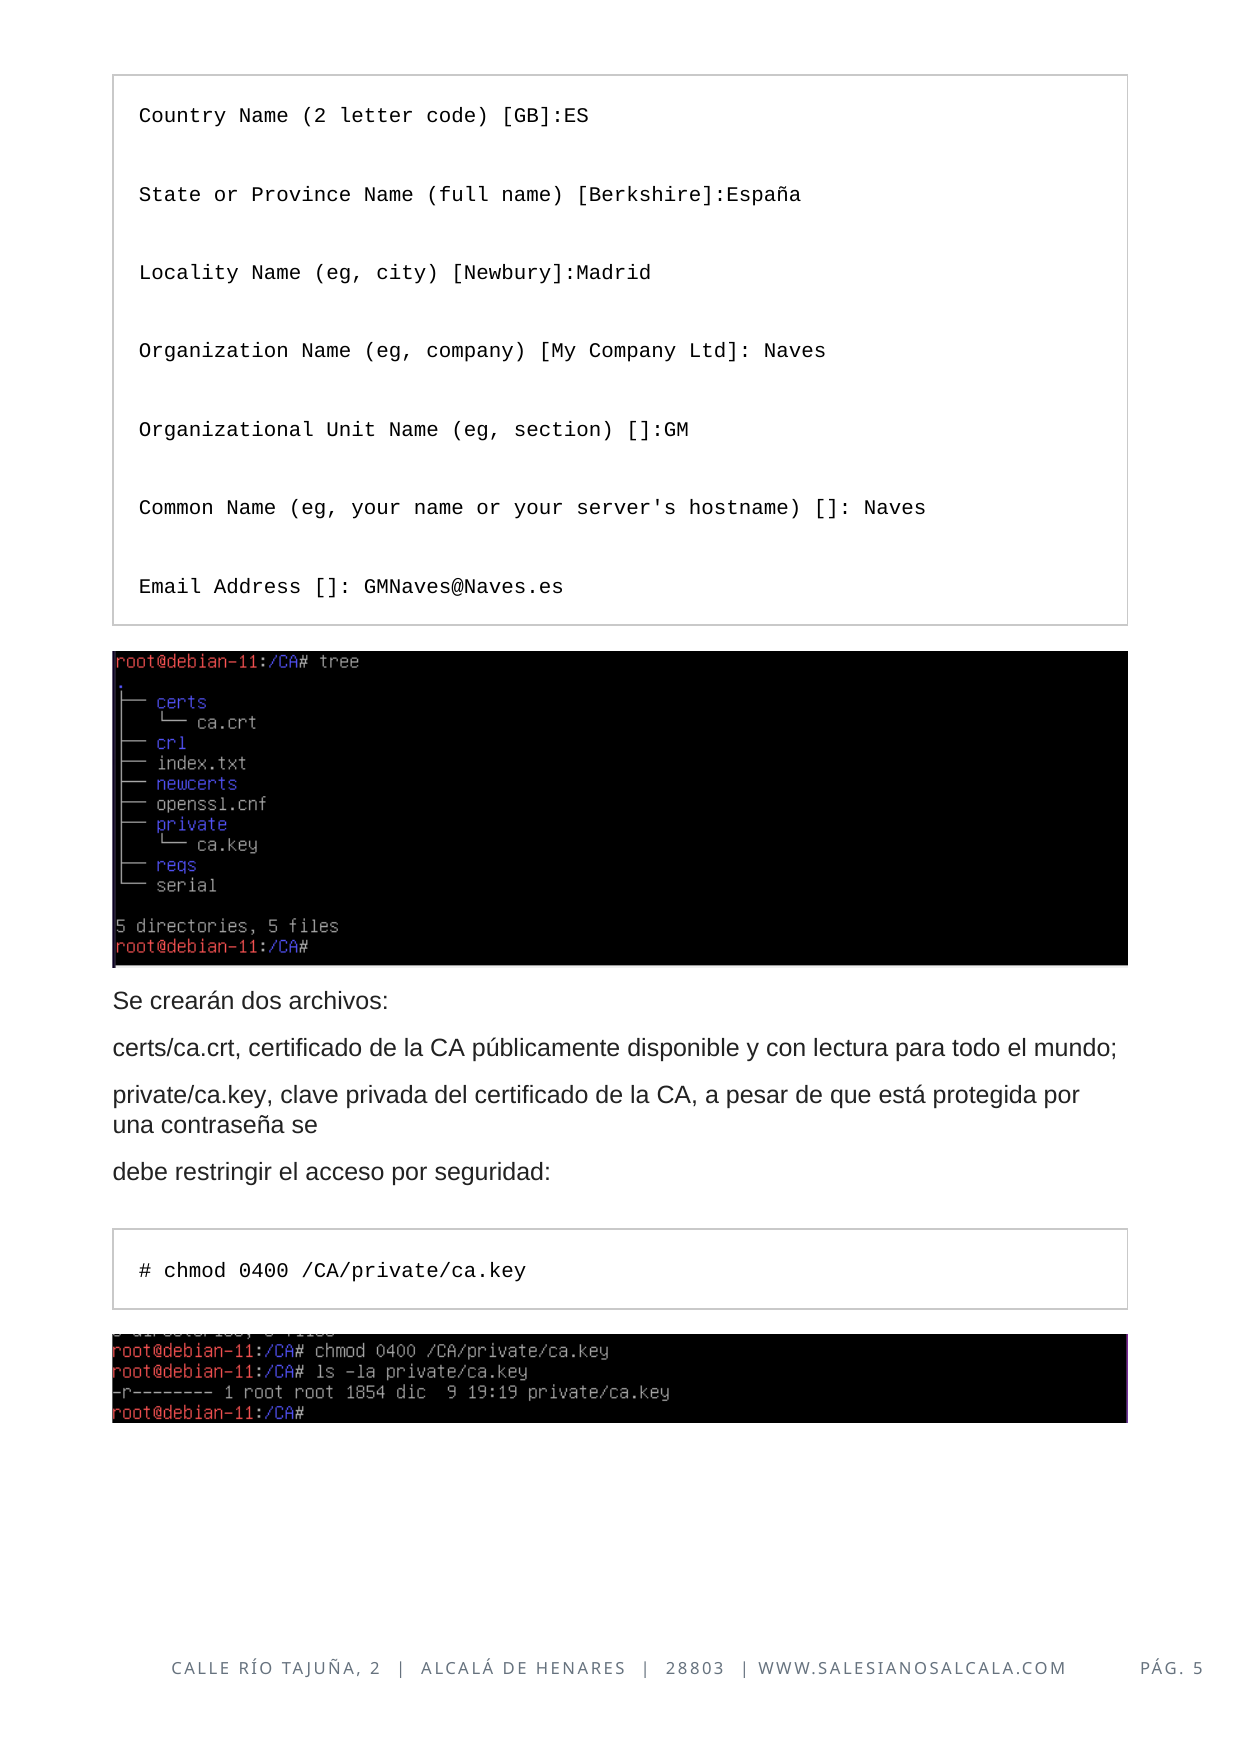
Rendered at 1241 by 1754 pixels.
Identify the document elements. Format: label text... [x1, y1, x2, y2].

text Se crearán dos archivos: [112, 986, 1128, 1015]
text # chmod 0400 /CA/private/ca.key [114, 1230, 1127, 1308]
text Email Address []: GMNaves@Naves.es [114, 544, 1127, 624]
text Common Name (eg, your name or your server's hostname) []: Naves [114, 466, 1127, 521]
text Locality Name (eg, city) [Newbury]:Madrid [114, 231, 1127, 286]
text Organizational Unit Name (eg, section) []:GM [114, 388, 1127, 443]
text State or Province Name (full name) [Berkshire]:España [114, 152, 1127, 207]
text debe restringir el acceso por seguridad: [112, 1156, 1128, 1185]
text private/ca.key, clave privada del certificado de la CA, a pesar de que está protegida por una contraseña se [112, 1079, 1128, 1138]
text Country Name (2 letter code) [GB]:ES [114, 76, 1127, 129]
text certs/ca.crt, certificado de la CA públicamente disponible y con lectura para todo el mundo; [112, 1033, 1128, 1062]
text Organization Name (eg, company) [My Company Ltd]: Naves [114, 309, 1127, 364]
